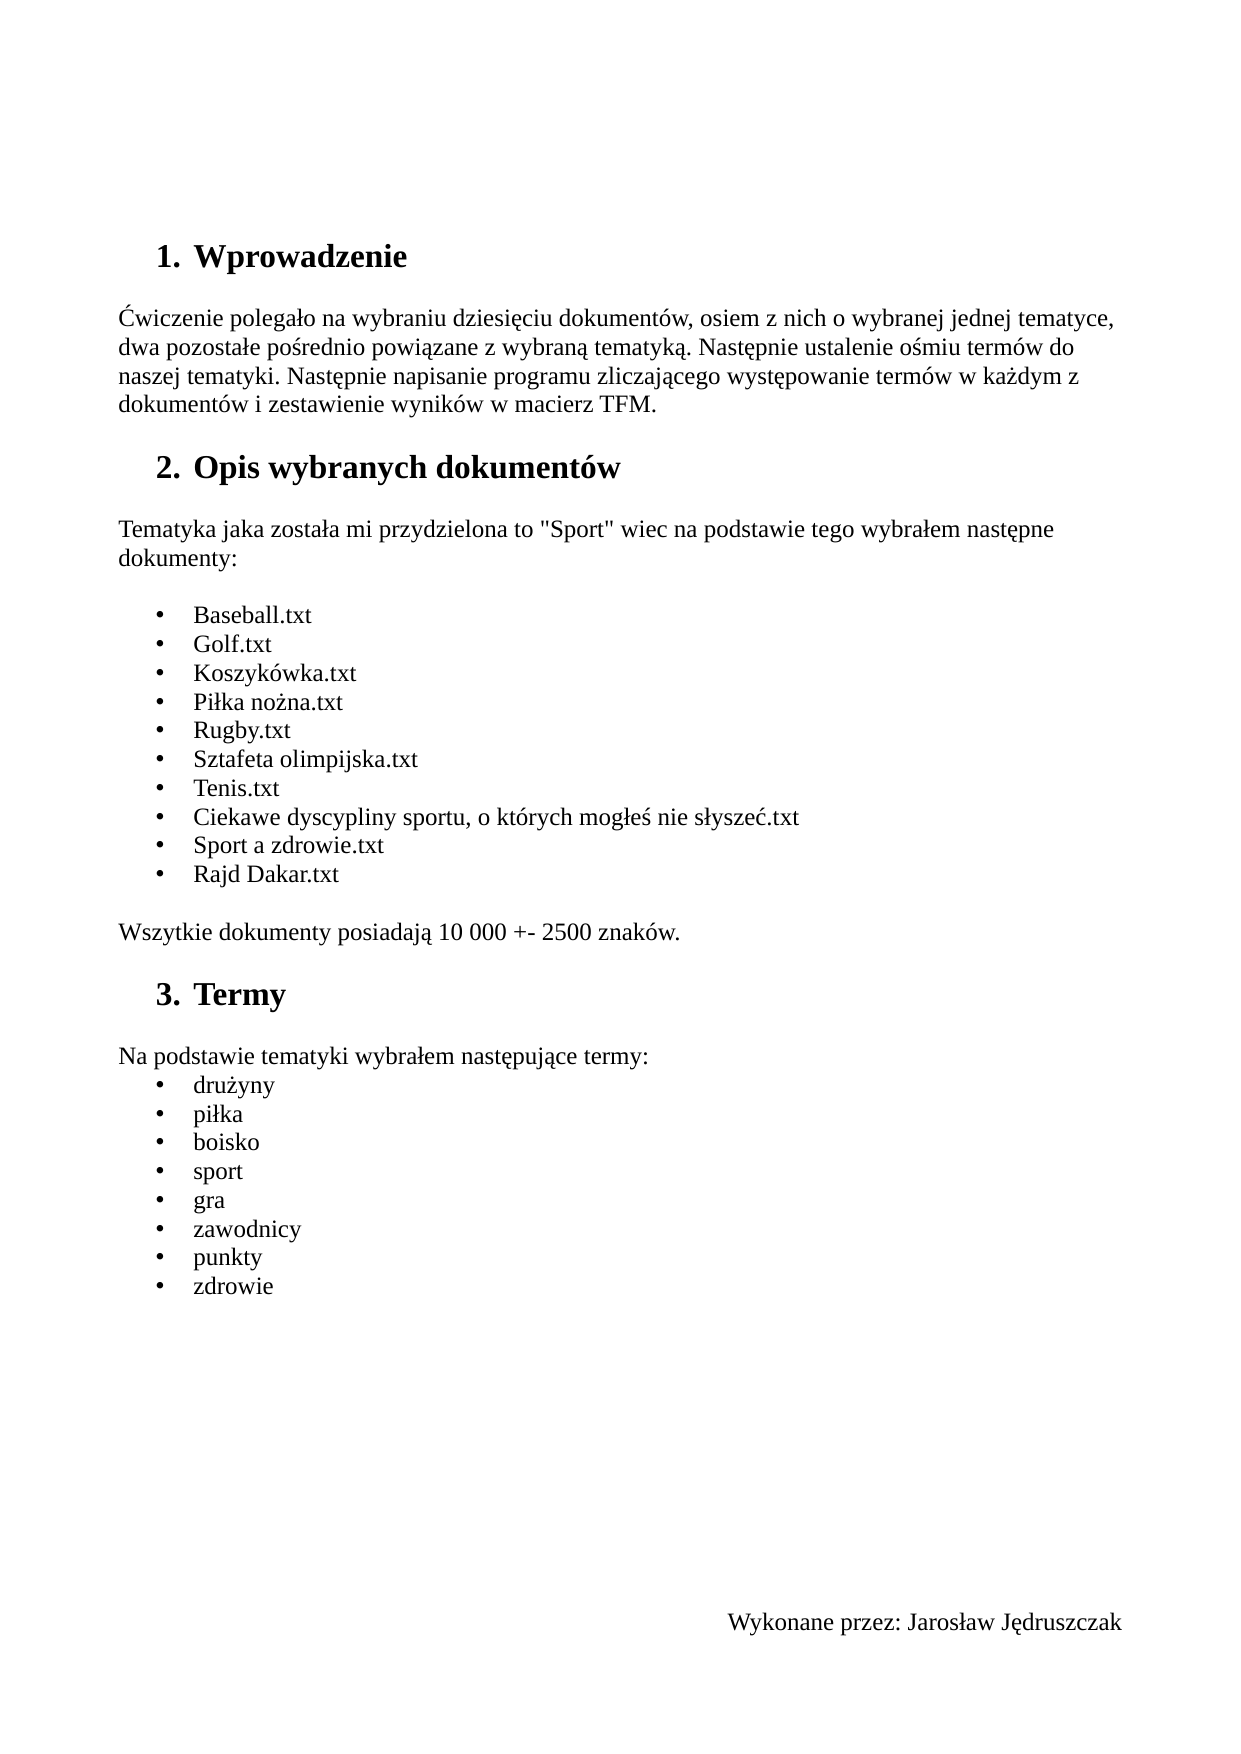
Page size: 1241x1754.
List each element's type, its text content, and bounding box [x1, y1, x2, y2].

list gra [156, 1185, 1122, 1214]
list Opis wybranych dokumentów [156, 447, 1122, 485]
list Termy [156, 974, 1122, 1012]
list Rugby.txt [156, 715, 1122, 744]
list piłka [156, 1099, 1122, 1127]
list Wprowadzenie [156, 236, 1122, 274]
text Ćwiczenie polegało na wybraniu dziesięciu dokumentów, osiem z nich o wybranej jednej tematyce, dwa pozostałe pośrednio powiązane z wybraną tematyką. Następnie ustalenie ośmiu termów do naszej tematyki. Następnie napisanie programu zliczającego występowanie termów w każdym z dokumentów i zestawienie wyników w macierz TFM. [118, 303, 1122, 418]
list drużyny [156, 1070, 1122, 1099]
list Sztafeta olimpijska.txt [156, 744, 1122, 773]
list boisko [156, 1127, 1122, 1156]
list Koszykówka.txt [156, 658, 1122, 687]
list Rajd Dakar.txt [156, 859, 1122, 888]
list Tenis.txt [156, 773, 1122, 802]
text Wszytkie dokumenty posiadają 10 000 +- 2500 znaków. [118, 917, 1122, 945]
text Tematyka jaka została mi przydzielona to "Sport" wiec na podstawie tego wybrałem następne dokumenty: [118, 514, 1122, 572]
list Sport a zdrowie.txt [156, 830, 1122, 859]
list punkty [156, 1242, 1122, 1271]
list Golf.txt [156, 629, 1122, 658]
list Ciekawe dyscypliny sportu, o których mogłeś nie słyszeć.txt [156, 802, 1122, 830]
list Baseball.txt [156, 600, 1122, 629]
list sport [156, 1156, 1122, 1185]
list zawodnicy [156, 1214, 1122, 1242]
list zdrowie [156, 1271, 1122, 1300]
text Na podstawie tematyki wybrałem następujące termy: [118, 1041, 1122, 1070]
list Piłka nożna.txt [156, 687, 1122, 715]
